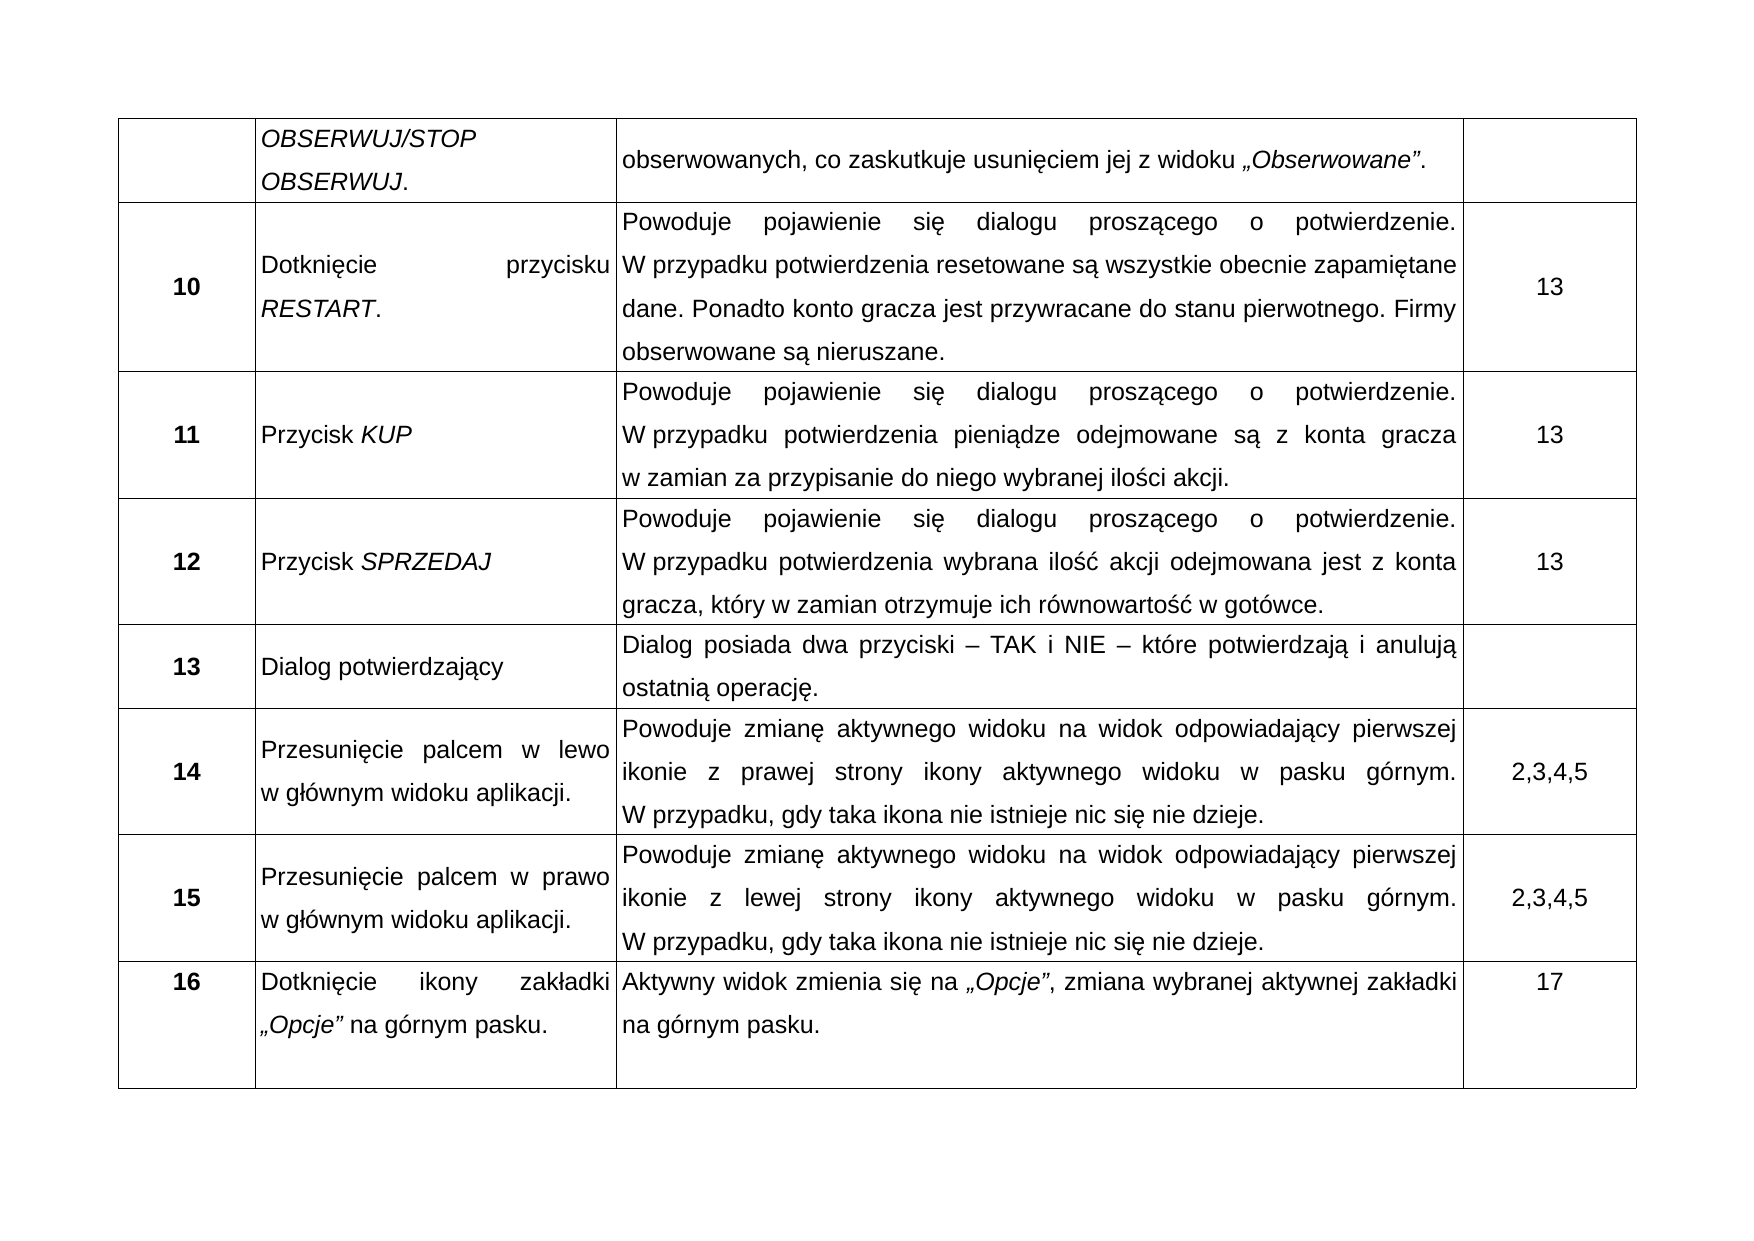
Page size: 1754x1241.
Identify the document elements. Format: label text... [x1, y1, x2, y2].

table_cell 13 [1464, 203, 1636, 371]
table_cell Powoduje pojawienie się dialogu proszącego o potwierdzenie. W przypadku potwierdzenia wybrana ilość akcji odejmowana jest z konta gracza, który w zamian otrzymuje ich równowartość w gotówce. [617, 499, 1463, 624]
table_cell Przycisk SPRZEDAJ [256, 499, 616, 624]
table_cell 13 [119, 625, 255, 708]
table_cell 10 [119, 203, 255, 371]
table_cell 13 [1464, 372, 1636, 498]
table_cell Dialog posiada dwa przyciski – TAK i NIE – które potwierdzają i anulują ostatnią operację. [617, 625, 1463, 708]
table_cell [1464, 119, 1636, 202]
table_cell Przesunięcie palcem w lewo w głównym widoku aplikacji. [256, 709, 616, 834]
table_cell Przycisk KUP [256, 372, 616, 498]
table_cell 15 [119, 835, 255, 961]
table_cell Aktywny widok zmienia się na „Opcje”, zmiana wybranej aktywnej zakładki na górnym pasku. [617, 962, 1463, 1087]
table_cell 14 [119, 709, 255, 834]
table_cell Przesunięcie palcem w prawo w głównym widoku aplikacji. [256, 835, 616, 961]
table_cell Dotknięcie przycisku RESTART. [256, 203, 616, 371]
table_cell 11 [119, 372, 255, 498]
table_cell Powoduje pojawienie się dialogu proszącego o potwierdzenie. W przypadku potwierdzenia resetowane są wszystkie obecnie zapamiętane dane. Ponadto konto gracza jest przywracane do stanu pierwotnego. Firmy obserwowane są nieruszane. [617, 203, 1463, 371]
table_cell Powoduje zmianę aktywnego widoku na widok odpowiadający pierwszej ikonie z prawej strony ikony aktywnego widoku w pasku górnym. W przypadku, gdy taka ikona nie istnieje nic się nie dzieje. [617, 709, 1463, 834]
table_cell Powoduje pojawienie się dialogu proszącego o potwierdzenie. W przypadku potwierdzenia pieniądze odejmowane są z konta gracza w zamian za przypisanie do niego wybranej ilości akcji. [617, 372, 1463, 498]
table_cell Dialog potwierdzający [256, 625, 616, 708]
table_cell OBSERWUJ/STOP OBSERWUJ. [256, 119, 616, 202]
table_cell obserwowanych, co zaskutkuje usunięciem jej z widoku „Obserwowane”. [617, 119, 1463, 202]
table_cell [1464, 625, 1636, 708]
table_cell [119, 119, 255, 202]
table_cell 12 [119, 499, 255, 624]
table_cell 16 [119, 962, 255, 1087]
table_cell 2,3,4,5 [1464, 835, 1636, 961]
table_cell 2,3,4,5 [1464, 709, 1636, 834]
table_cell 17 [1464, 962, 1636, 1087]
table_cell 13 [1464, 499, 1636, 624]
table_cell Powoduje zmianę aktywnego widoku na widok odpowiadający pierwszej ikonie z lewej strony ikony aktywnego widoku w pasku górnym. W przypadku, gdy taka ikona nie istnieje nic się nie dzieje. [617, 835, 1463, 961]
table_cell Dotknięcie ikony zakładki „Opcje” na górnym pasku. [256, 962, 616, 1087]
